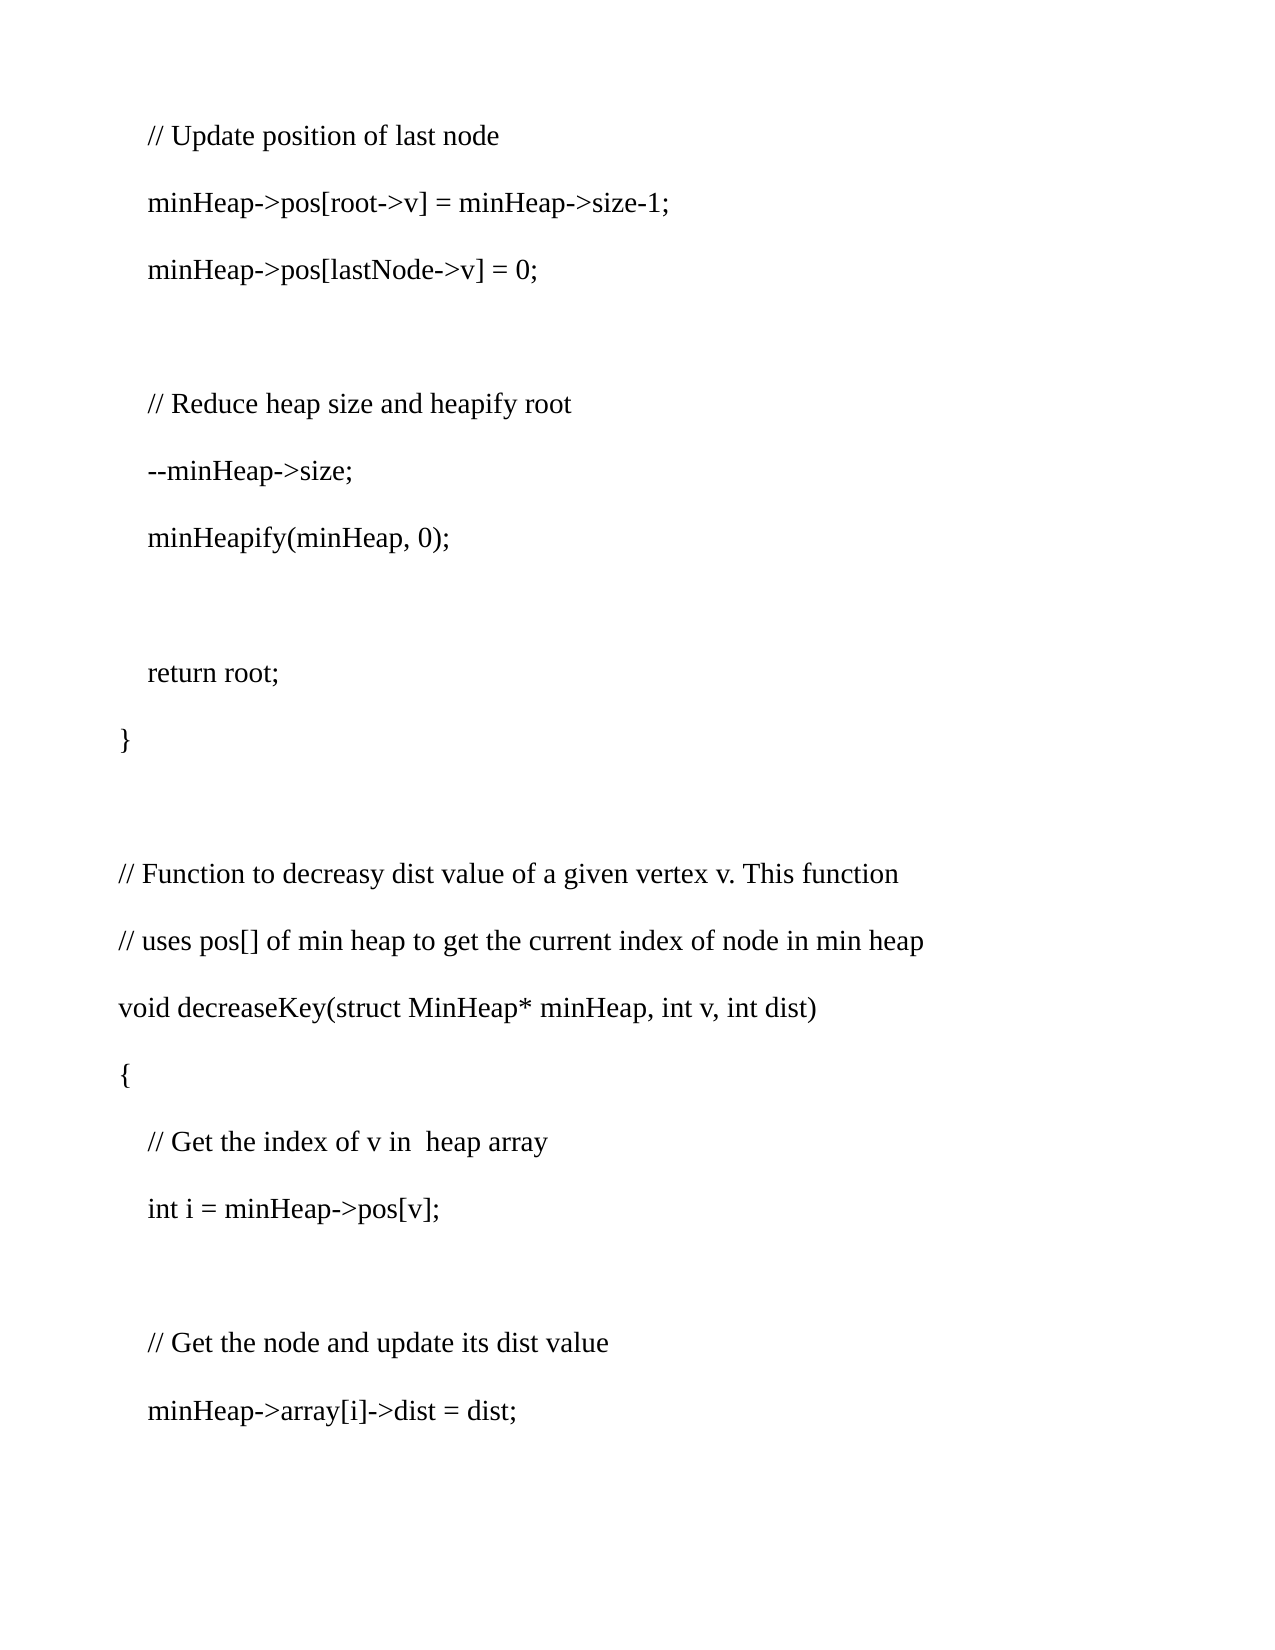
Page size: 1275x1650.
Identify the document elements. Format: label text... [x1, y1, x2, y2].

text { [118, 1057, 1157, 1091]
text // Get the index of v in heap array [118, 1124, 1157, 1158]
text return root; [118, 655, 1157, 688]
text // Get the node and update its dist value [118, 1326, 1157, 1359]
text // Update position of last node [118, 118, 1157, 152]
text minHeap->pos[root->v] = minHeap->size-1; [118, 185, 1157, 219]
text minHeap->array[i]->dist = dist; [118, 1393, 1157, 1426]
text --minHeap->size; [118, 453, 1157, 487]
text // Function to decreasy dist value of a given vertex v. This function [118, 856, 1157, 889]
text // Reduce heap size and heapify root [118, 386, 1157, 420]
text void decreaseKey(struct MinHeap* minHeap, int v, int dist) [118, 990, 1157, 1024]
text // uses pos[] of min heap to get the current index of node in min heap [118, 923, 1157, 957]
text minHeap->pos[lastNode->v] = 0; [118, 252, 1157, 286]
text minHeapify(minHeap, 0); [118, 521, 1157, 554]
text } [118, 722, 1157, 755]
text int i = minHeap->pos[v]; [118, 1191, 1157, 1225]
